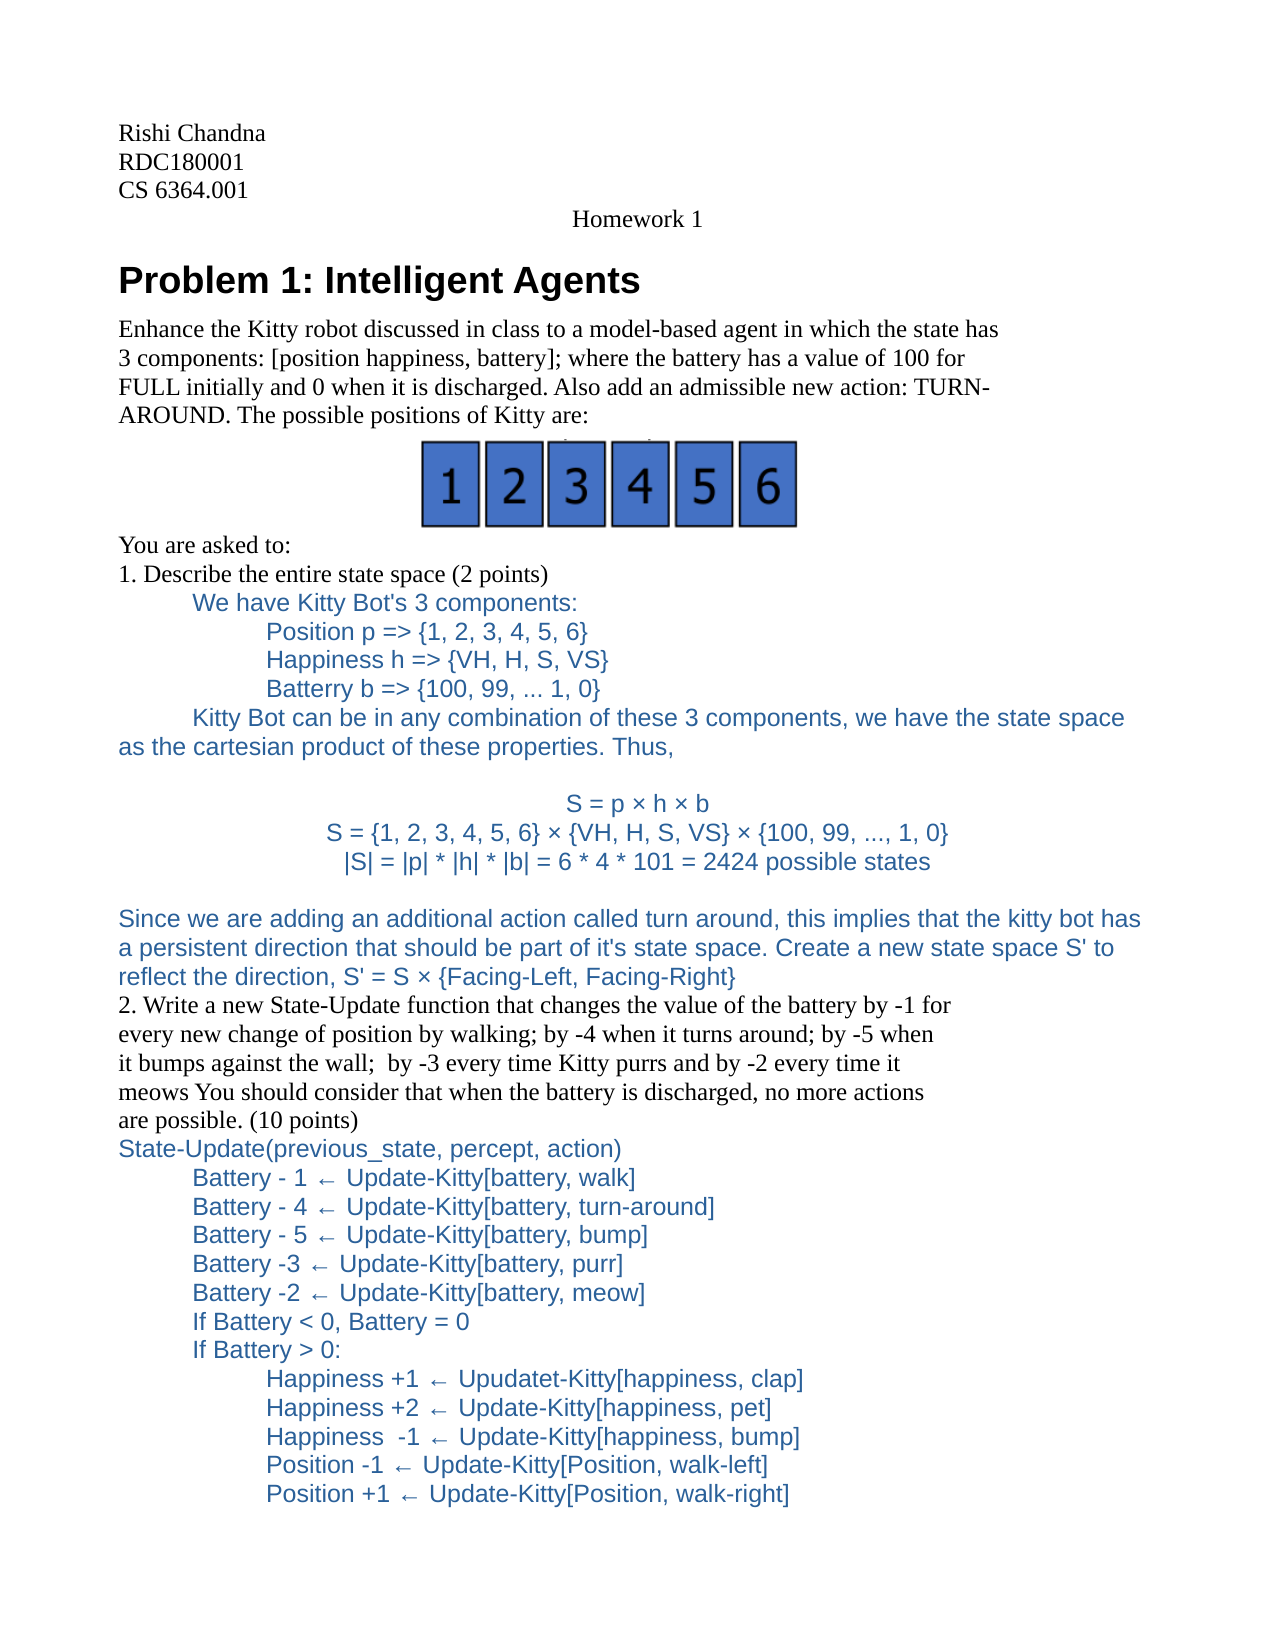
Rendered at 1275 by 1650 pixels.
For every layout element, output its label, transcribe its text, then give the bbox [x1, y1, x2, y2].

text Homework 1 [118, 204, 1157, 233]
text FULL initially and 0 when it is discharged. Also add an admissible new action: TURN- [118, 372, 1157, 401]
text S = p × h × b [118, 789, 1157, 818]
text Battery - 1 ← Update-Kitty[battery, walk] [118, 1163, 1157, 1192]
text We have Kitty Bot's 3 components: Position p => {1, 2, 3, 4, 5, 6} [118, 588, 1157, 646]
text Since we are adding an additional action called turn around, this implies that the kitty bot has a persistent direction that should be part of it's state space. Create a new state space S' to reflect the direction, S' = S × {Facing-Left, Facing-Right} [118, 904, 1157, 991]
subtitle Problem 1: Intelligent Agents [118, 258, 1157, 302]
text Happiness -1 ← Update-Kitty[happiness, bump] [118, 1422, 1157, 1451]
text it bumps against the wall; by -3 every time Kitty purrs and by -2 every time it [118, 1048, 1157, 1077]
text Position +1 ← Update-Kitty[Position, walk-right] [118, 1479, 1157, 1508]
text Position -1 ← Update-Kitty[Position, walk-left] [118, 1451, 1157, 1479]
text are possible. (10 points) [118, 1106, 1157, 1134]
text meows You should consider that when the battery is discharged, no more actions [118, 1077, 1157, 1106]
text Battery -3 ← Update-Kitty[battery, purr] [118, 1249, 1157, 1278]
text 2. Write a new State-Update function that changes the value of the battery by -1 for [118, 991, 1157, 1019]
text S = {1, 2, 3, 4, 5, 6} × {VH, H, S, VS} × {100, 99, ..., 1, 0} [118, 818, 1157, 847]
text State-Update(previous_state, percept, action) [118, 1134, 1157, 1163]
text Rishi Chandna [118, 118, 1157, 147]
text You are asked to: [118, 429, 1157, 559]
text Battery - 5 ← Update-Kitty[battery, bump] [118, 1221, 1157, 1249]
text Battery -2 ← Update-Kitty[battery, meow] [118, 1278, 1157, 1307]
text 3 components: [position happiness, battery]; where the battery has a value of 100 for [118, 343, 1157, 372]
text RDC180001 [118, 147, 1157, 176]
text Battery - 4 ← Update-Kitty[battery, turn-around] [118, 1192, 1157, 1221]
text If Battery > 0: [118, 1336, 1157, 1364]
text Happiness h => {VH, H, S, VS} [118, 646, 1157, 674]
text Enhance the Kitty robot discussed in class to a model-based agent in which the state has [118, 314, 1157, 343]
text AROUND. The possible positions of Kitty are: [118, 401, 1157, 429]
text CS 6364.001 [118, 176, 1157, 204]
text If Battery < 0, Battery = 0 [118, 1307, 1157, 1336]
text 1. Describe the entire state space (2 points) [118, 559, 1157, 588]
text |S| = |p| * |h| * |b| = 6 * 4 * 101 = 2424 possible states [118, 847, 1157, 876]
text every new change of position by walking; by -4 when it turns around; by -5 when [118, 1019, 1157, 1048]
text Happiness +2 ← Update-Kitty[happiness, pet] [118, 1393, 1157, 1422]
text Happiness +1 ← Upudatet-Kitty[happiness, clap] [118, 1364, 1157, 1393]
picture [417, 439, 798, 531]
text Batterry b => {100, 99, ... 1, 0} [118, 674, 1157, 703]
text Kitty Bot can be in any combination of these 3 components, we have the state space as the cartesian product of these properties. Thus, [118, 703, 1157, 761]
